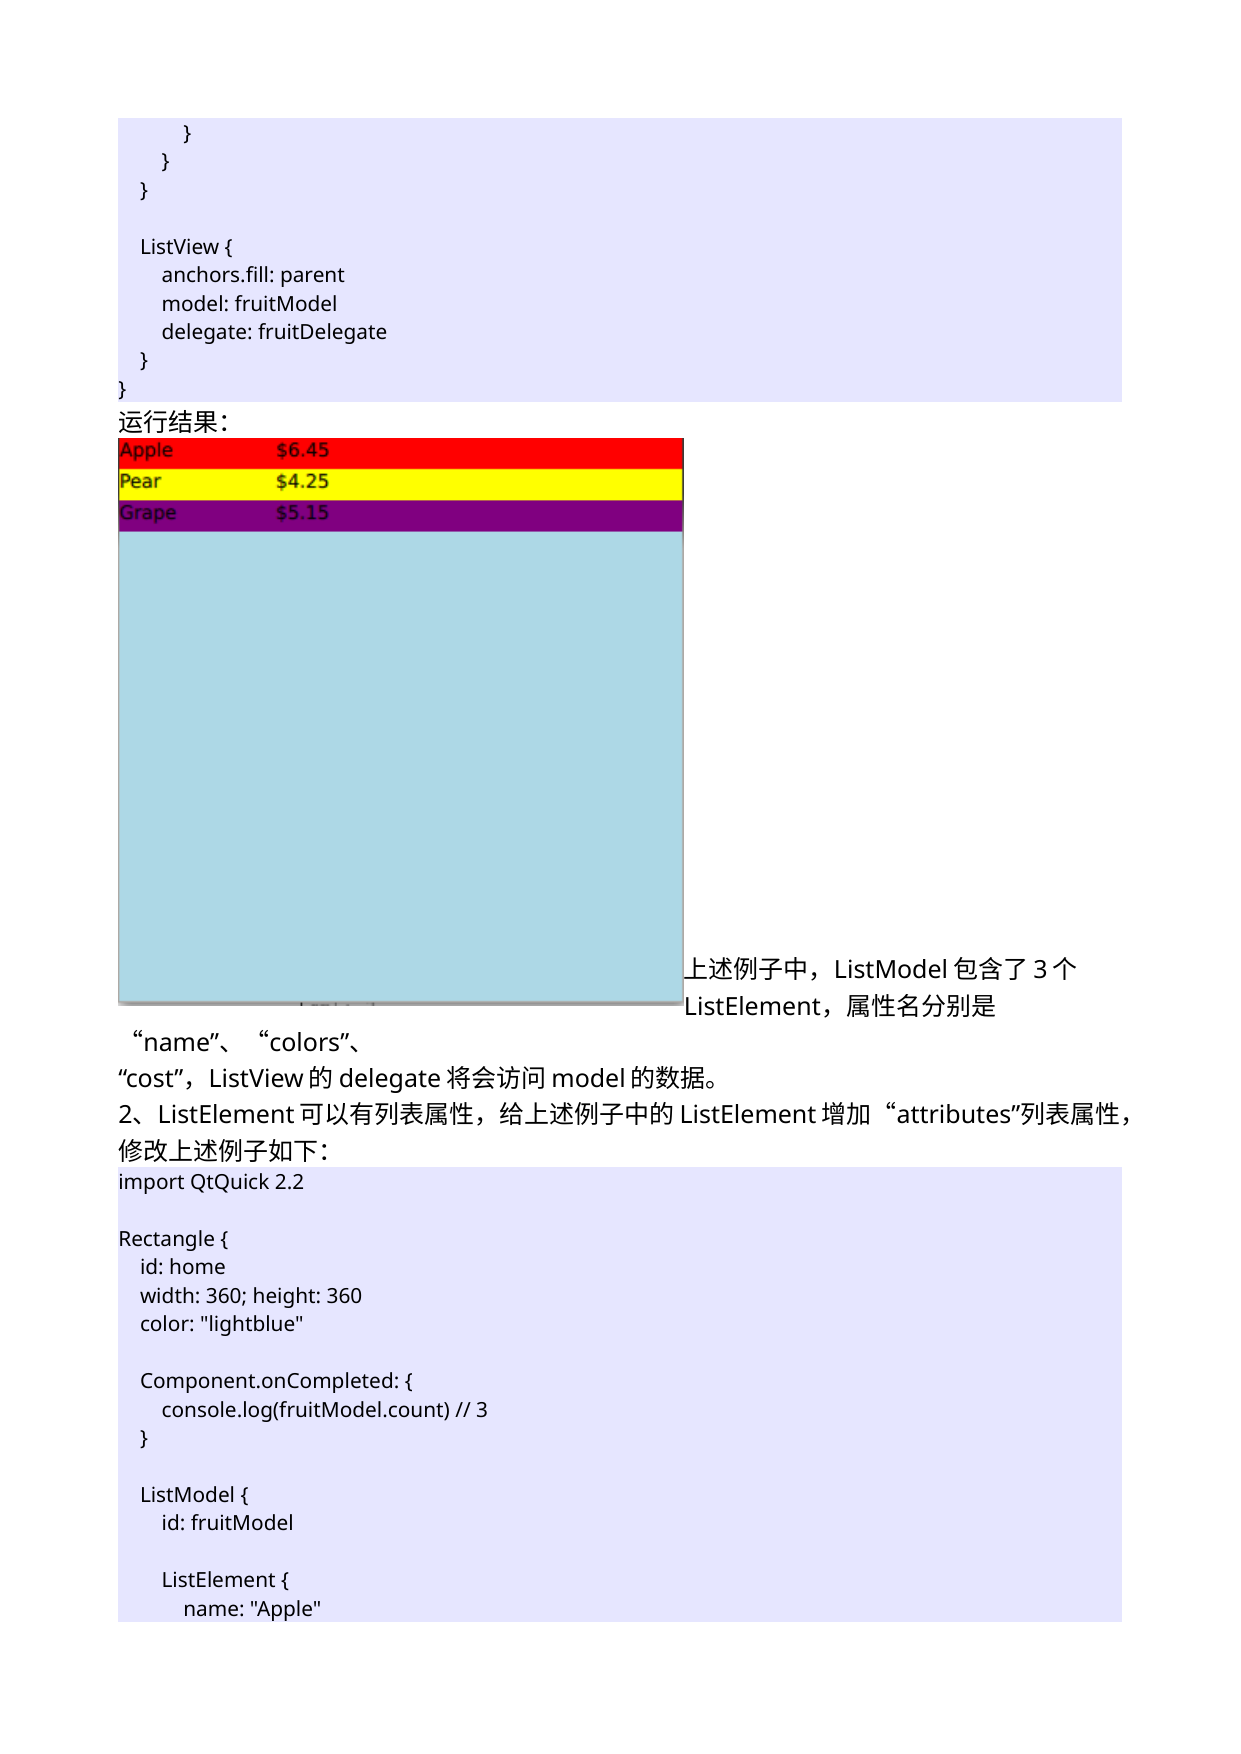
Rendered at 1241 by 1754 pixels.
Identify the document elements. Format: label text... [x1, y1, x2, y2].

text name: "Apple" [118, 1594, 1122, 1622]
text 运行结果： [118, 402, 1122, 439]
text ListView { [118, 232, 1122, 260]
text ListElement { [118, 1565, 1122, 1594]
text } [118, 346, 1122, 374]
text delegate: fruitDelegate [118, 317, 1122, 346]
text color: "lightblue" [118, 1309, 1122, 1338]
text Component.onCompleted: { [118, 1366, 1122, 1395]
text width: 360; height: 360 [118, 1281, 1122, 1309]
text } [118, 147, 1122, 175]
text } [118, 374, 1122, 402]
text } [118, 118, 1122, 147]
text id: fruitModel [118, 1508, 1122, 1537]
text } [118, 1423, 1122, 1452]
text id: home [118, 1252, 1122, 1281]
text model: fruitModel [118, 289, 1122, 317]
text } [118, 175, 1122, 203]
text 2、ListElement可以有列表属性，给上述例子中的ListElement增加“attributes”列表属性，修改上述例子如下： [118, 1095, 1122, 1167]
text import QtQuick 2.2 [118, 1167, 1122, 1196]
text “cost”，ListView的delegate将会访问model的数据。 [118, 1058, 1122, 1095]
picture [118, 438, 684, 1006]
text anchors.fill: parent [118, 260, 1122, 289]
text 上述例子中，ListModel包含了3个ListElement，属性名分别是“name”、“colors”、 [118, 950, 1122, 1058]
text console.log(fruitModel.count) // 3 [118, 1395, 1122, 1423]
text Rectangle { [118, 1224, 1122, 1252]
text ListModel { [118, 1480, 1122, 1508]
